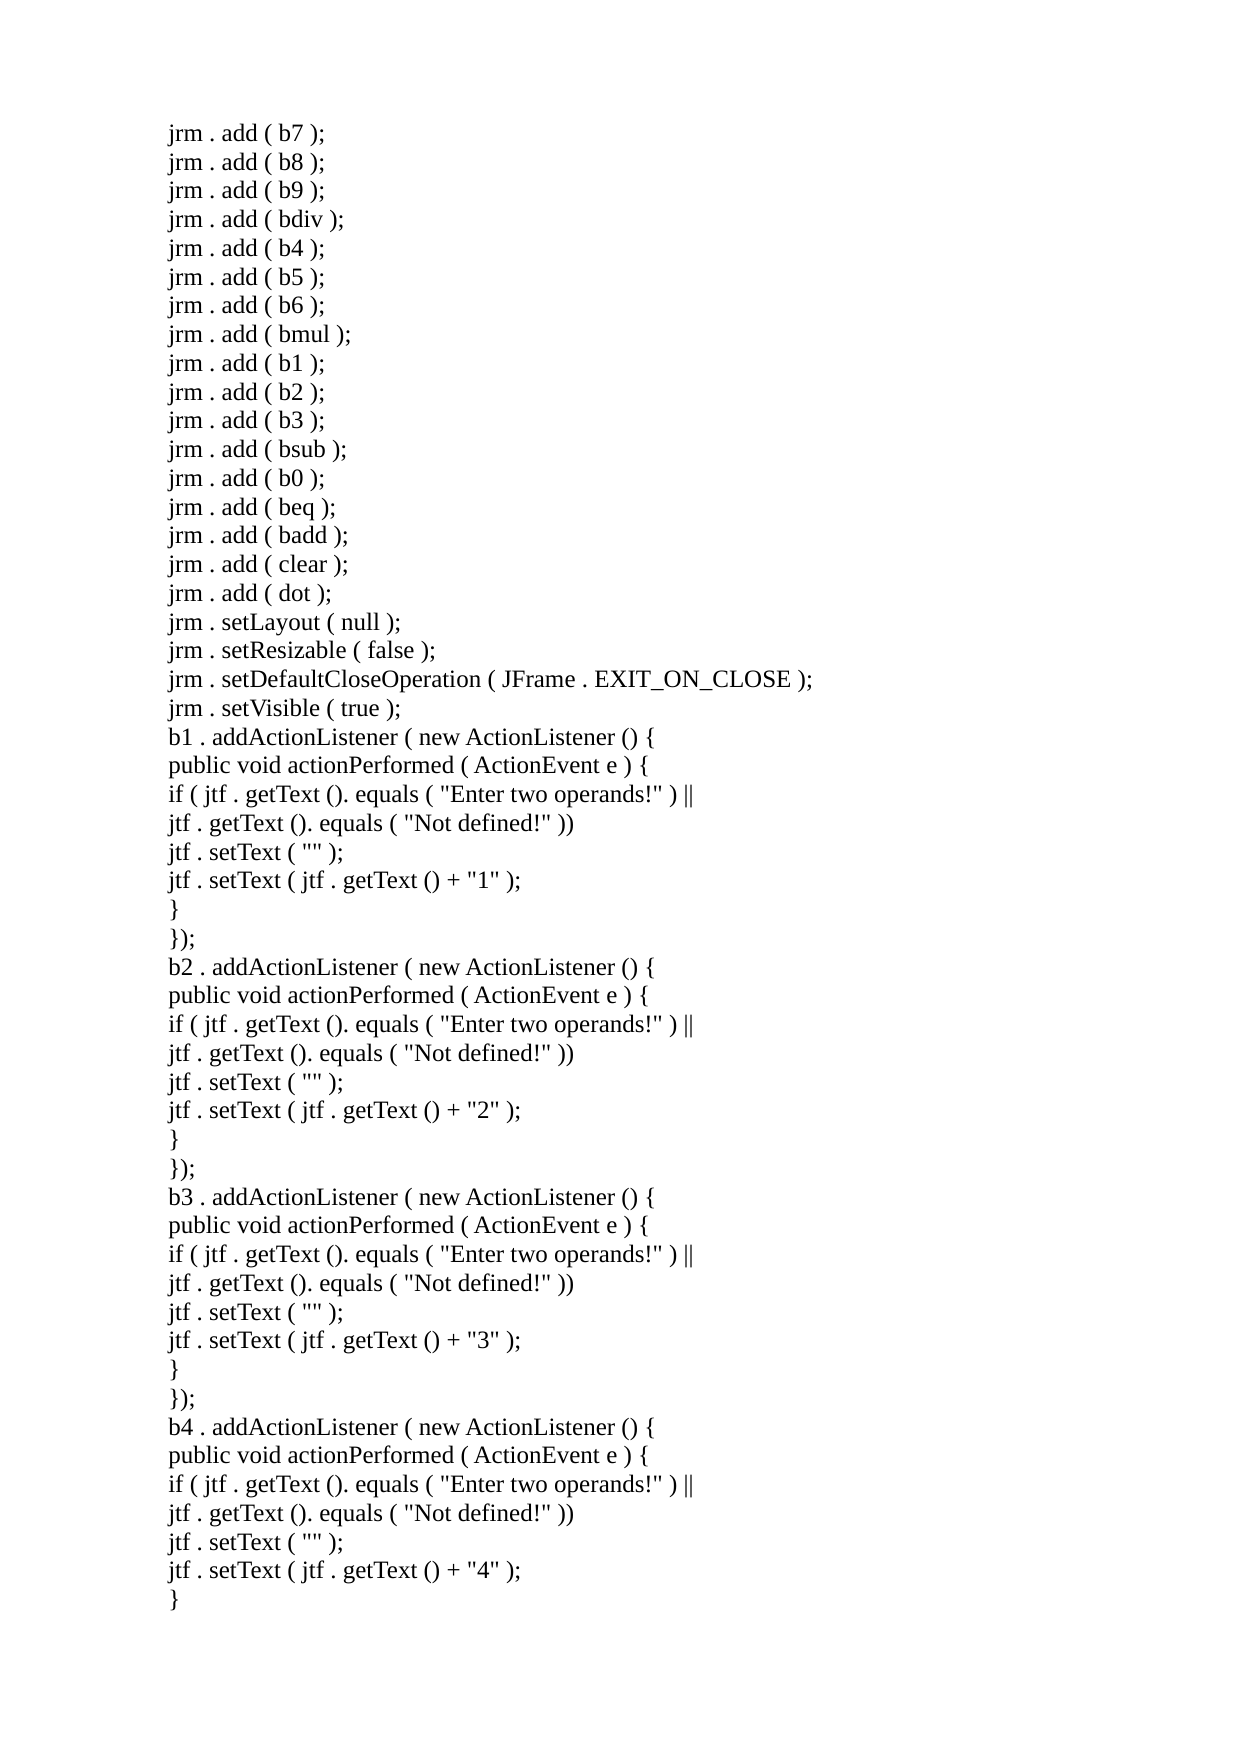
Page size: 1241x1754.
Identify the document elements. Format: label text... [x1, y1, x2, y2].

text jtf . setText ( jtf . getText () + "2" ); [118, 1096, 1122, 1124]
text jtf . getText (). equals ( "Not defined!" )) [118, 808, 1122, 837]
text jrm . add ( bmul ); [118, 319, 1122, 348]
text }); [118, 1383, 1122, 1412]
text b4 . addActionListener ( new ActionListener () { [118, 1412, 1122, 1441]
text jrm . add ( b4 ); [118, 233, 1122, 262]
text jtf . setText ( jtf . getText () + "1" ); [118, 866, 1122, 894]
text } [118, 894, 1122, 923]
text jrm . add ( bdiv ); [118, 204, 1122, 233]
text } [118, 1124, 1122, 1153]
text jrm . add ( b1 ); [118, 348, 1122, 377]
text jrm . add ( b2 ); [118, 377, 1122, 406]
text } [118, 1584, 1122, 1613]
text if ( jtf . getText (). equals ( "Enter two operands!" ) || [118, 779, 1122, 808]
text jrm . add ( b8 ); [118, 147, 1122, 176]
text jrm . add ( dot ); [118, 578, 1122, 607]
text jtf . setText ( "" ); [118, 1297, 1122, 1326]
text jrm . add ( b6 ); [118, 291, 1122, 319]
text jtf . getText (). equals ( "Not defined!" )) [118, 1038, 1122, 1067]
text } [118, 1354, 1122, 1383]
text }); [118, 1153, 1122, 1182]
text jrm . add ( badd ); [118, 521, 1122, 549]
text jtf . setText ( "" ); [118, 1067, 1122, 1096]
text jrm . add ( b5 ); [118, 262, 1122, 291]
text jrm . add ( b0 ); [118, 463, 1122, 492]
text }); [118, 923, 1122, 952]
text public void actionPerformed ( ActionEvent e ) { [118, 751, 1122, 779]
text jrm . add ( b3 ); [118, 406, 1122, 434]
text if ( jtf . getText (). equals ( "Enter two operands!" ) || [118, 1239, 1122, 1268]
text jrm . setResizable ( false ); [118, 636, 1122, 664]
text b1 . addActionListener ( new ActionListener () { [118, 722, 1122, 751]
text if ( jtf . getText (). equals ( "Enter two operands!" ) || [118, 1469, 1122, 1498]
text jtf . setText ( "" ); [118, 837, 1122, 866]
text jrm . setDefaultCloseOperation ( JFrame . EXIT_ON_CLOSE ); [118, 664, 1122, 693]
text jrm . add ( beq ); [118, 492, 1122, 521]
text jtf . setText ( jtf . getText () + "3" ); [118, 1326, 1122, 1354]
text jtf . getText (). equals ( "Not defined!" )) [118, 1498, 1122, 1527]
text jrm . add ( clear ); [118, 549, 1122, 578]
text jrm . setLayout ( null ); [118, 607, 1122, 636]
text b2 . addActionListener ( new ActionListener () { [118, 952, 1122, 981]
text jrm . add ( b9 ); [118, 176, 1122, 204]
text public void actionPerformed ( ActionEvent e ) { [118, 981, 1122, 1009]
text jrm . add ( bsub ); [118, 434, 1122, 463]
text public void actionPerformed ( ActionEvent e ) { [118, 1441, 1122, 1469]
text jtf . setText ( "" ); [118, 1527, 1122, 1556]
text public void actionPerformed ( ActionEvent e ) { [118, 1211, 1122, 1239]
text jtf . getText (). equals ( "Not defined!" )) [118, 1268, 1122, 1297]
text jtf . setText ( jtf . getText () + "4" ); [118, 1556, 1122, 1584]
text jrm . add ( b7 ); [118, 118, 1122, 147]
text jrm . setVisible ( true ); [118, 693, 1122, 722]
text if ( jtf . getText (). equals ( "Enter two operands!" ) || [118, 1009, 1122, 1038]
text b3 . addActionListener ( new ActionListener () { [118, 1182, 1122, 1211]
